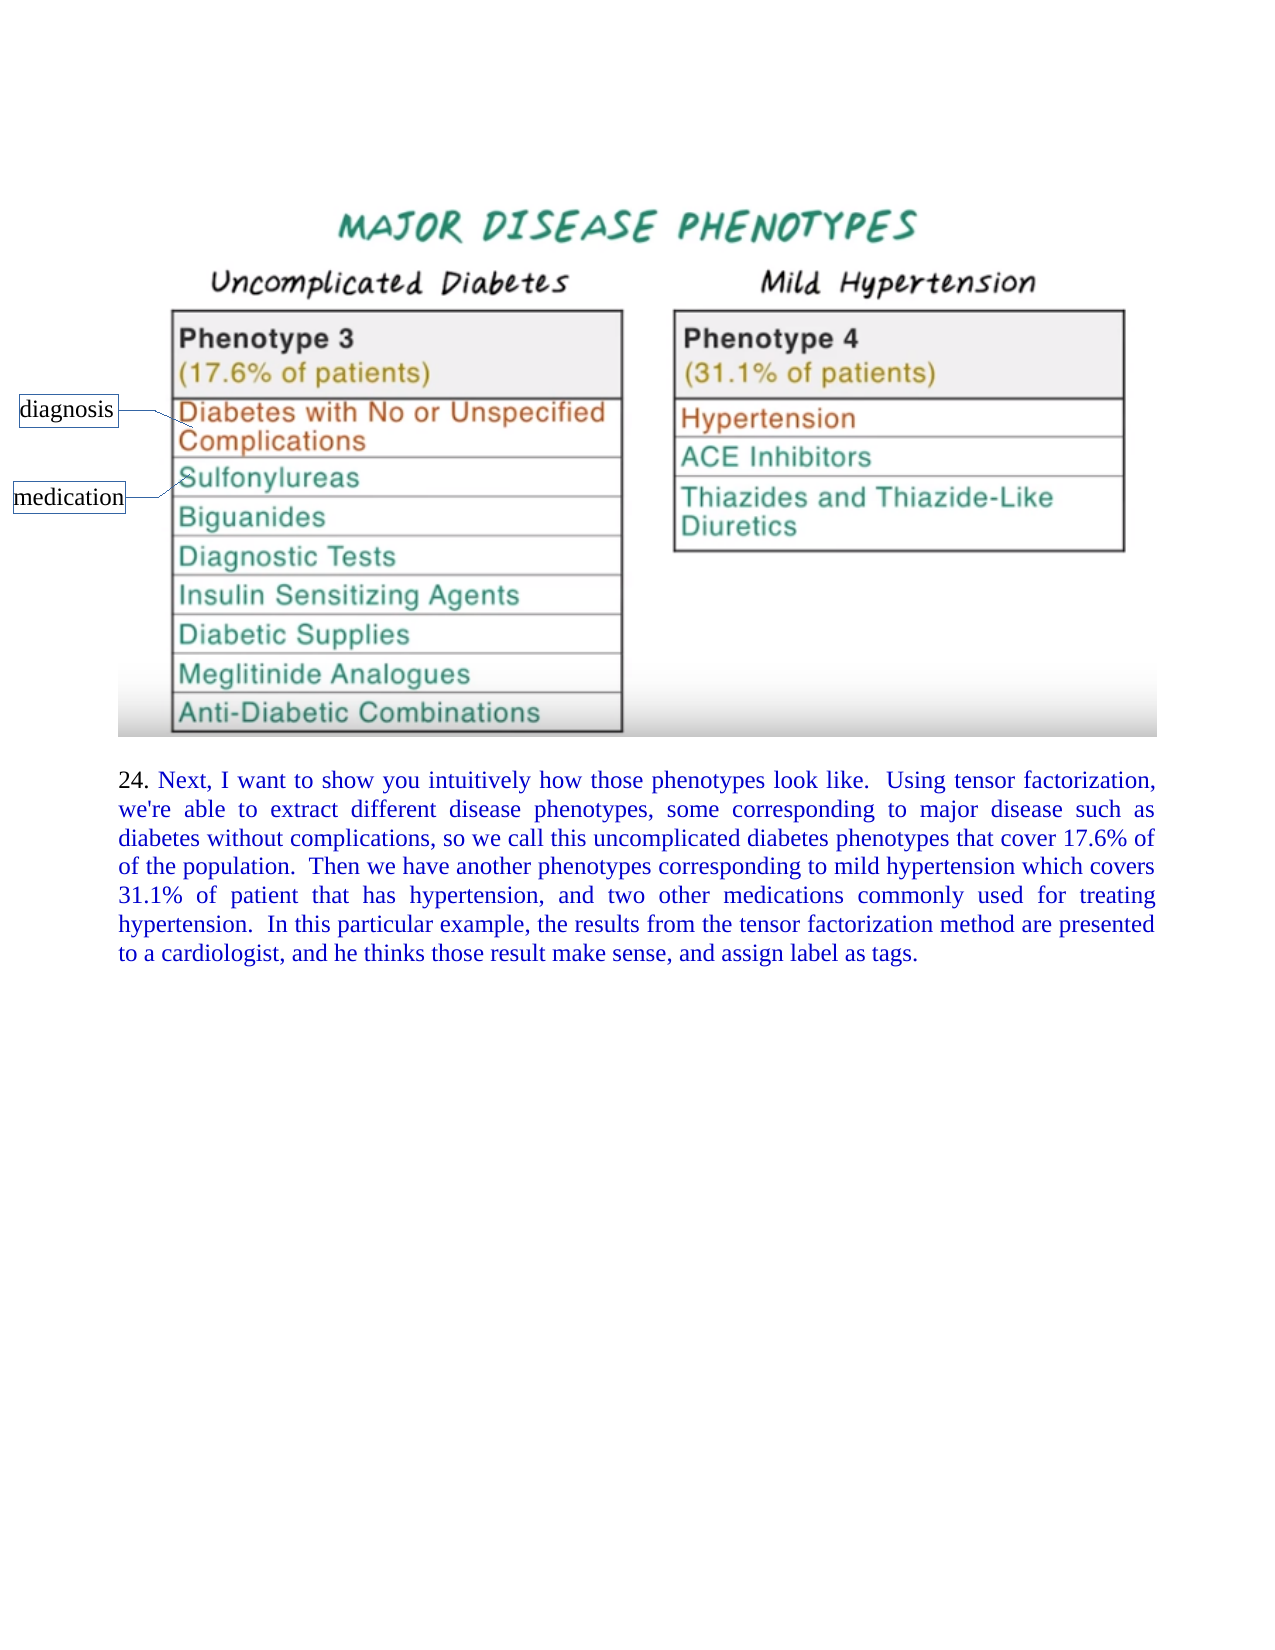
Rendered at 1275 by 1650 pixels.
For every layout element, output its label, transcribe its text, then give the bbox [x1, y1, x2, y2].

picture [118, 482, 125, 513]
picture [118, 204, 1157, 737]
text 24. Next, I want to show you intuitively how those phenotypes look like. Using tensor factorization, we're able to extract different disease phenotypes, some corresponding to major disease such as diabetes without complications, so we call this uncomplicated diabetes phenotypes that cover 17.6% of of the population. Then we have another phenotypes corresponding to mild hypertension which covers 31.1% of patient that has hypertension, and two other medications commonly used for treating hypertension. In this particular example, the results from the tensor factorization method are presented to a cardiologist, and he thinks those result make sense, and assign label as tags. [118, 765, 1157, 966]
